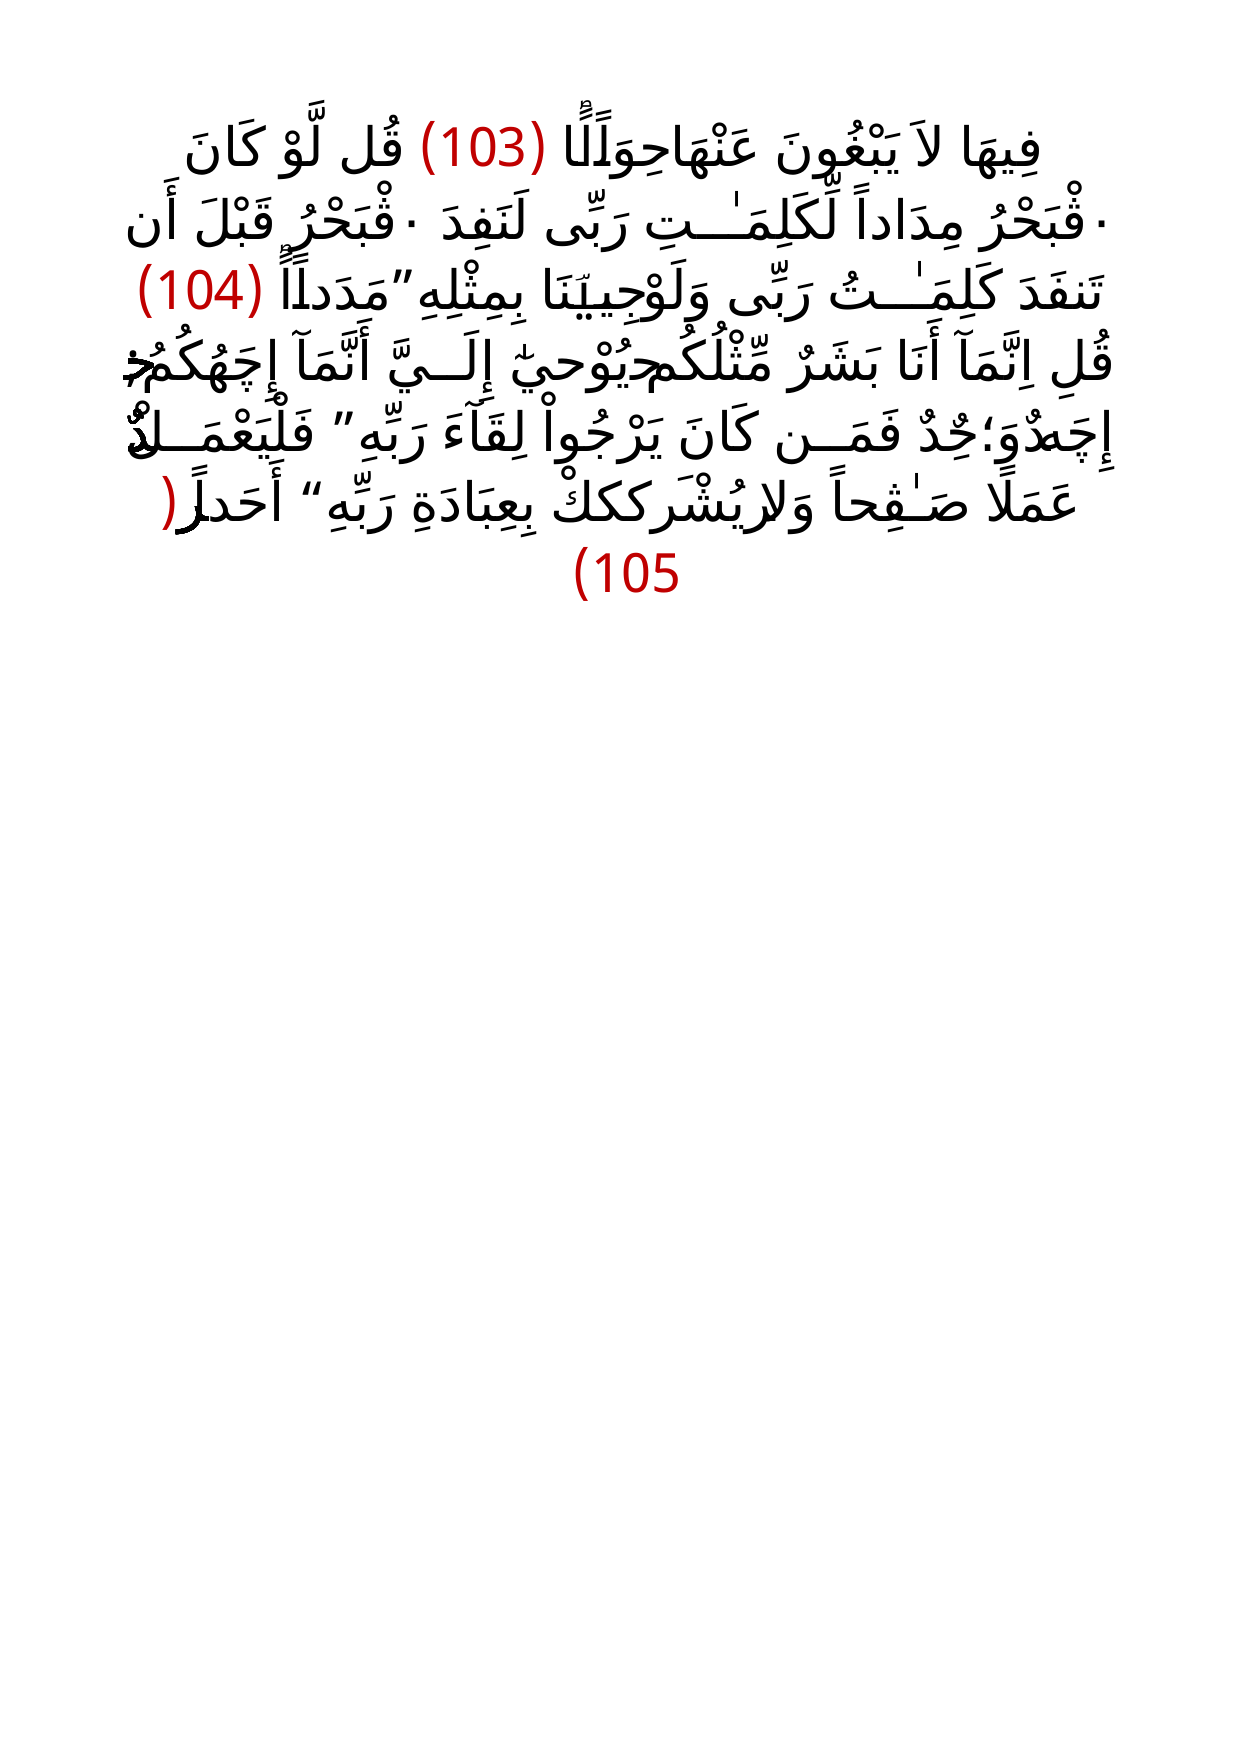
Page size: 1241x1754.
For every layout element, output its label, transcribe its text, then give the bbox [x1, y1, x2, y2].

text فِيهَا لاَ يَبْغُونَ عَنْهَا حِوَلًؐا (103) قُل لَّوْ كَانَ ۰ڤْبَحْرُ مِدَاداً لِّكَلِمَـٰــتِ رَبِّى لَنَفِدَ ۰ڤْبَحْرُ قَبْلَ أَن تَنفَدَ كَلِمَـٰــتُ رَبِّى وَلَوْ جِيؔنَا بِمِثْلِهِ” مَدَداًؐ (104) قُلِ اِنَّمَآ أَنَا بَشَرٌ مِّثْلُكُمْ يُوحۭيٰٓ إِلَــيَّ أَنَّمَآ إِچَهُكُمُ; إِچَهٌ وَ؛حِدٌؐ فَمَــن كَانَ يَرْجُواْ لِقَآءَ رَبِّهِ” فَلْيَعْمَــلْ عَمَلًا صَـٰڤِحاً وَلاَ يُشْرۣكككْ بِعِبَادَةِ رَبِّهِ“ أَحَداً (105) [118, 118, 1122, 614]
